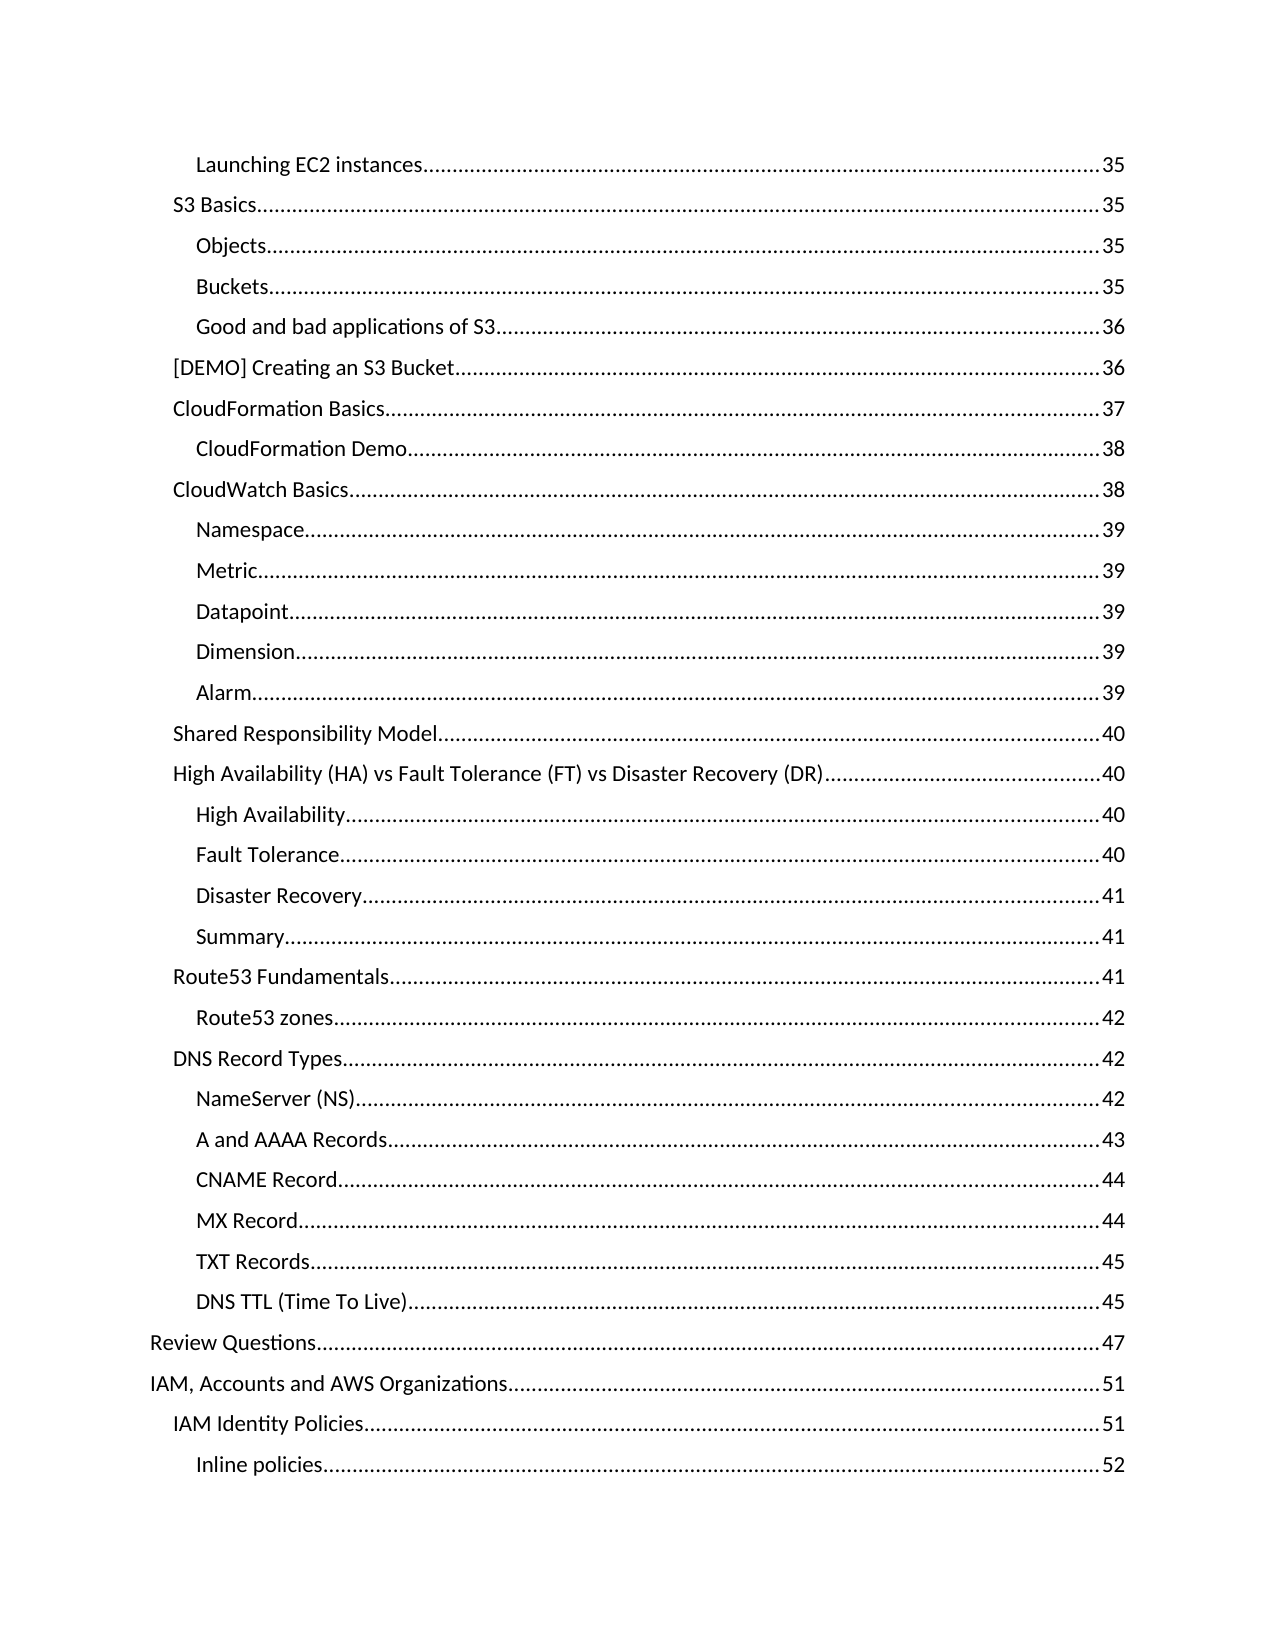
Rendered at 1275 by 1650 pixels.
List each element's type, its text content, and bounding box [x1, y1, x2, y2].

text TXT Records 45 [196, 1247, 1125, 1275]
text Shared Responsibility Model 40 [173, 719, 1125, 747]
text Buckets 35 [196, 272, 1125, 300]
text Datapoint 39 [196, 597, 1125, 625]
text [DEMO] Creating an S3 Bucket 36 [173, 353, 1125, 381]
text IAM, Accounts and AWS Organizations 51 [150, 1369, 1125, 1397]
text High Availability (HA) vs Fault Tolerance (FT) vs Disaster Recovery (DR) 40 [173, 759, 1125, 787]
text CloudFormation Demo 38 [196, 434, 1125, 462]
text CloudWatch Basics 38 [173, 475, 1125, 503]
text Route53 zones 42 [196, 1003, 1125, 1031]
text A and AAAA Records 43 [196, 1125, 1125, 1153]
text CloudFormation Basics 37 [173, 394, 1125, 422]
text DNS Record Types 42 [173, 1044, 1125, 1072]
text Good and bad applications of S3 36 [196, 312, 1125, 341]
text Disaster Recovery 41 [196, 881, 1125, 909]
text DNS TTL (Time To Live) 45 [196, 1287, 1125, 1316]
text Metric 39 [196, 556, 1125, 584]
text IAM Identity Policies 51 [173, 1409, 1125, 1437]
text Launching EC2 instances 35 [196, 150, 1125, 178]
text Dimension 39 [196, 637, 1125, 666]
text Namespace 39 [196, 516, 1125, 544]
text Inline policies 52 [196, 1450, 1125, 1478]
text NameServer (NS) 42 [196, 1084, 1125, 1112]
text High Availability 40 [196, 800, 1125, 828]
text S3 Basics 35 [173, 191, 1125, 219]
text Review Questions 47 [150, 1328, 1125, 1356]
text MX Record 44 [196, 1206, 1125, 1234]
text Summary 41 [196, 922, 1125, 950]
text CNAME Record 44 [196, 1166, 1125, 1194]
text Fault Tolerance 40 [196, 841, 1125, 869]
text Alarm 39 [196, 678, 1125, 706]
text Route53 Fundamentals 41 [173, 962, 1125, 991]
text Objects 35 [196, 231, 1125, 259]
